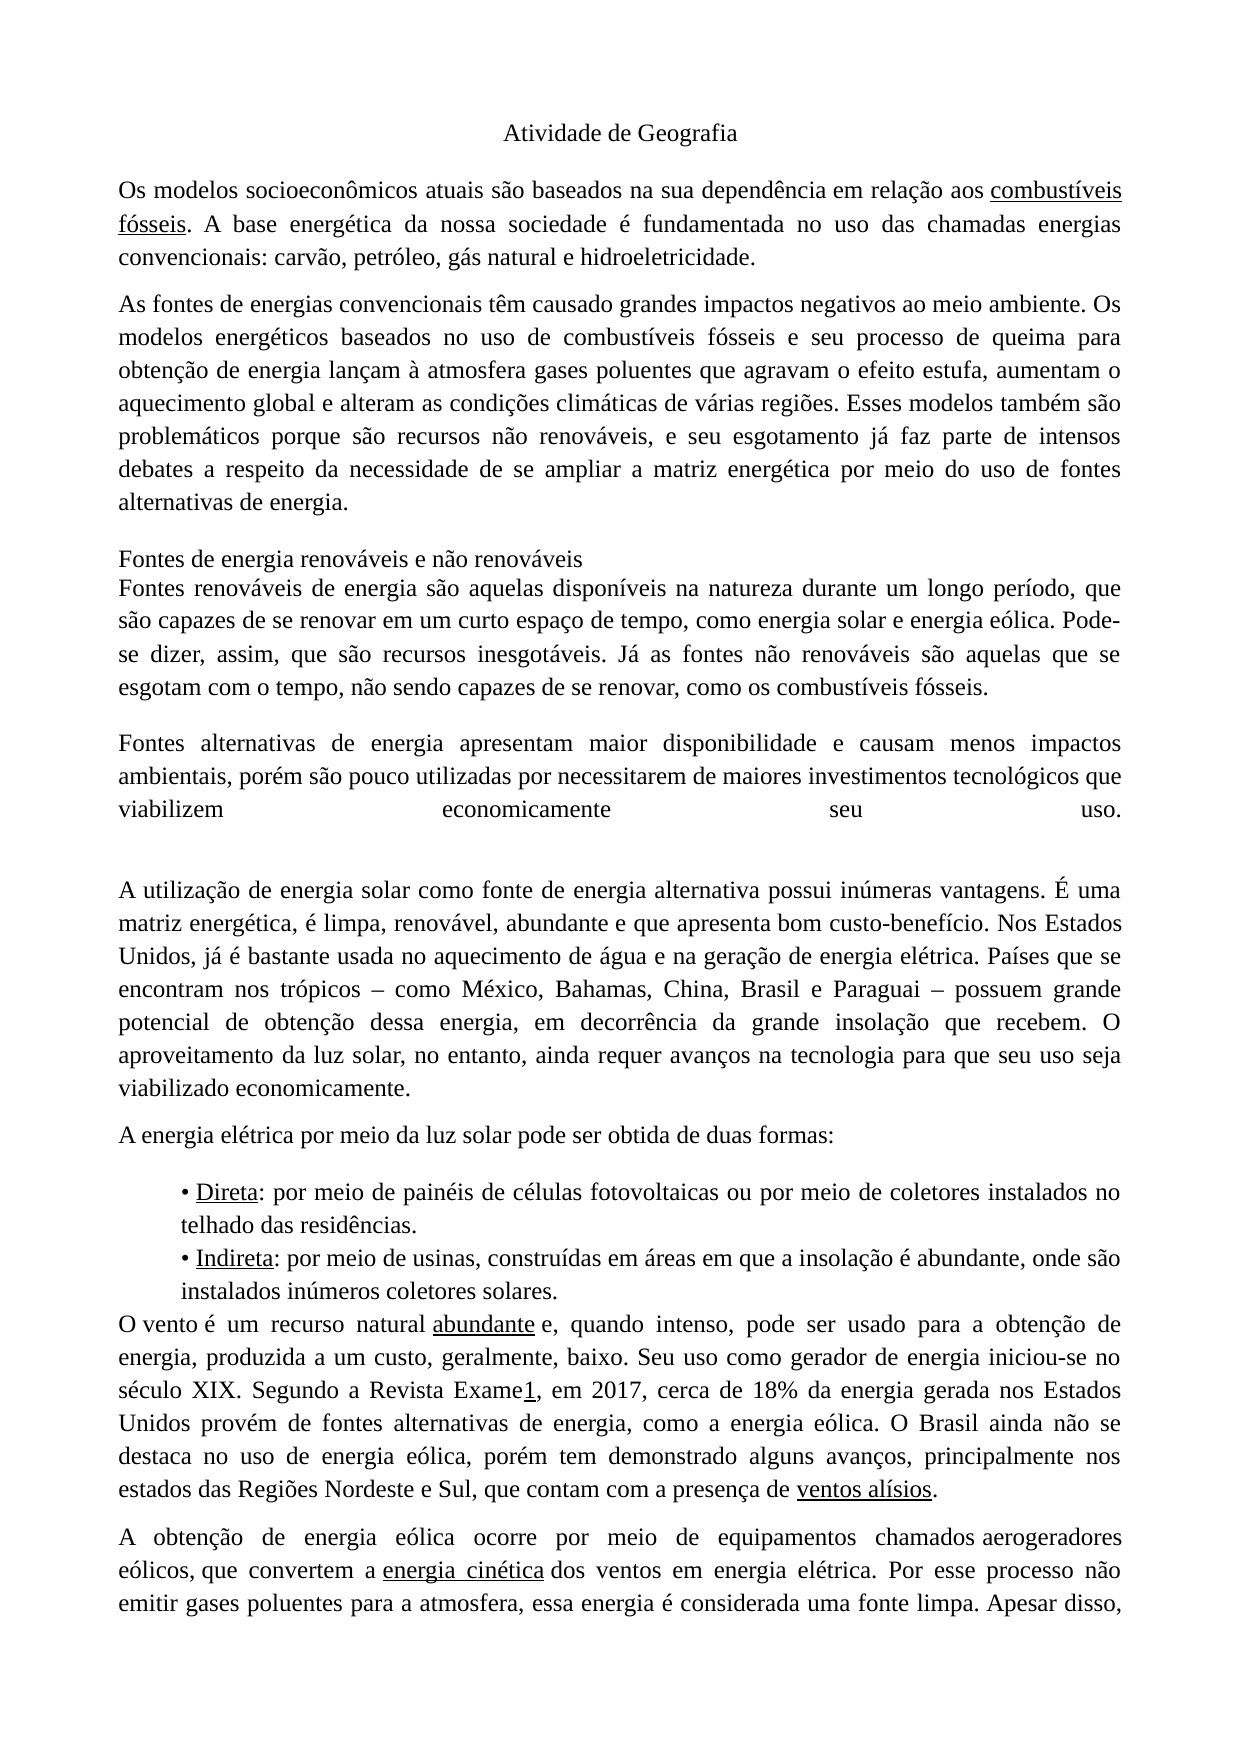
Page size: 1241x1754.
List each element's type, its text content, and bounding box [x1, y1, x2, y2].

text Os modelos socioeconômicos atuais são baseados na sua dependência em relação aos combustíveis fósseis. A base energética da nossa sociedade é fundamentada no uso das chamadas energias convencionais: carvão, petróleo, gás natural e hidroeletricidade. [118, 176, 1122, 270]
text A energia elétrica por meio da luz solar pode ser obtida de duas formas: [118, 1121, 1122, 1149]
text Fontes alternativas de energia apresentam maior disponibilidade e causam menos impactos ambientais, porém são pouco utilizadas por necessitarem de maiores investimentos tecnológicos que viabilizem economicamente seu uso. [118, 728, 1122, 856]
text • Direta: por meio de painéis de células fotovoltaicas ou por meio de coletores instalados no telhado das residências. [181, 1177, 1122, 1239]
text A obtenção de energia eólica ocorre por meio de equipamentos chamados aerogeradores eólicos, que convertem a energia cinética dos ventos em energia elétrica. Por esse processo não emitir gases poluentes para a atmosfera, essa energia é considerada uma fonte limpa. Apesar disso, [118, 1522, 1122, 1617]
subtitle Fontes de energia renováveis e não renováveis [118, 544, 1122, 573]
text Fontes renováveis de energia são aquelas disponíveis na natureza durante um longo período, que são capazes de se renovar em um curto espaço de tempo, como energia solar e energia eólica. Pode-se dizer, assim, que são recursos inesgotáveis. Já as fontes não renováveis são aquelas que se esgotam com o tempo, não sendo capazes de se renovar, como os combustíveis fósseis. [118, 573, 1122, 700]
text O vento é um recurso natural abundante e, quando intenso, pode ser usado para a obtenção de energia, produzida a um custo, geralmente, baixo. Seu uso como gerador de energia iniciou-se no século XIX. Segundo a Revista Exame1, em 2017, cerca de 18% da energia gerada nos Estados Unidos provém de fontes alternativas de energia, como a energia eólica. O Brasil ainda não se destaca no uso de energia eólica, porém tem demonstrado alguns avanços, principalmente nos estados das Regiões Nordeste e Sul, que contam com a presença de ventos alísios. [118, 1309, 1122, 1503]
text A utilização de energia solar como fonte de energia alternativa possui inúmeras vantagens. É uma matriz energética, é limpa, renovável, abundante e que apresenta bom custo-benefício. Nos Estados Unidos, já é bastante usada no aquecimento de água e na geração de energia elétrica. Países que se encontram nos trópicos – como México, Bahamas, China, Brasil e Paraguai – possuem grande potencial de obtenção dessa energia, em decorrência da grande insolação que recebem. O aproveitamento da luz solar, no entanto, ainda requer avanços na tecnologia para que seu uso seja viabilizado economicamente. [118, 875, 1122, 1102]
text Atividade de Geografia [118, 118, 1122, 147]
text • Indireta: por meio de usinas, construídas em áreas em que a insolação é abundante, onde são instalados inúmeros coletores solares. [181, 1243, 1122, 1305]
text As fontes de energias convencionais têm causado grandes impactos negativos ao meio ambiente. Os modelos energéticos baseados no uso de combustíveis fósseis e seu processo de queima para obtenção de energia lançam à atmosfera gases poluentes que agravam o efeito estufa, aumentam o aquecimento global e alteram as condições climáticas de várias regiões. Esses modelos também são problemáticos porque são recursos não renováveis, e seu esgotamento já faz parte de intensos debates a respeito da necessidade de se ampliar a matriz energética por meio do uso de fontes alternativas de energia. [118, 289, 1122, 516]
